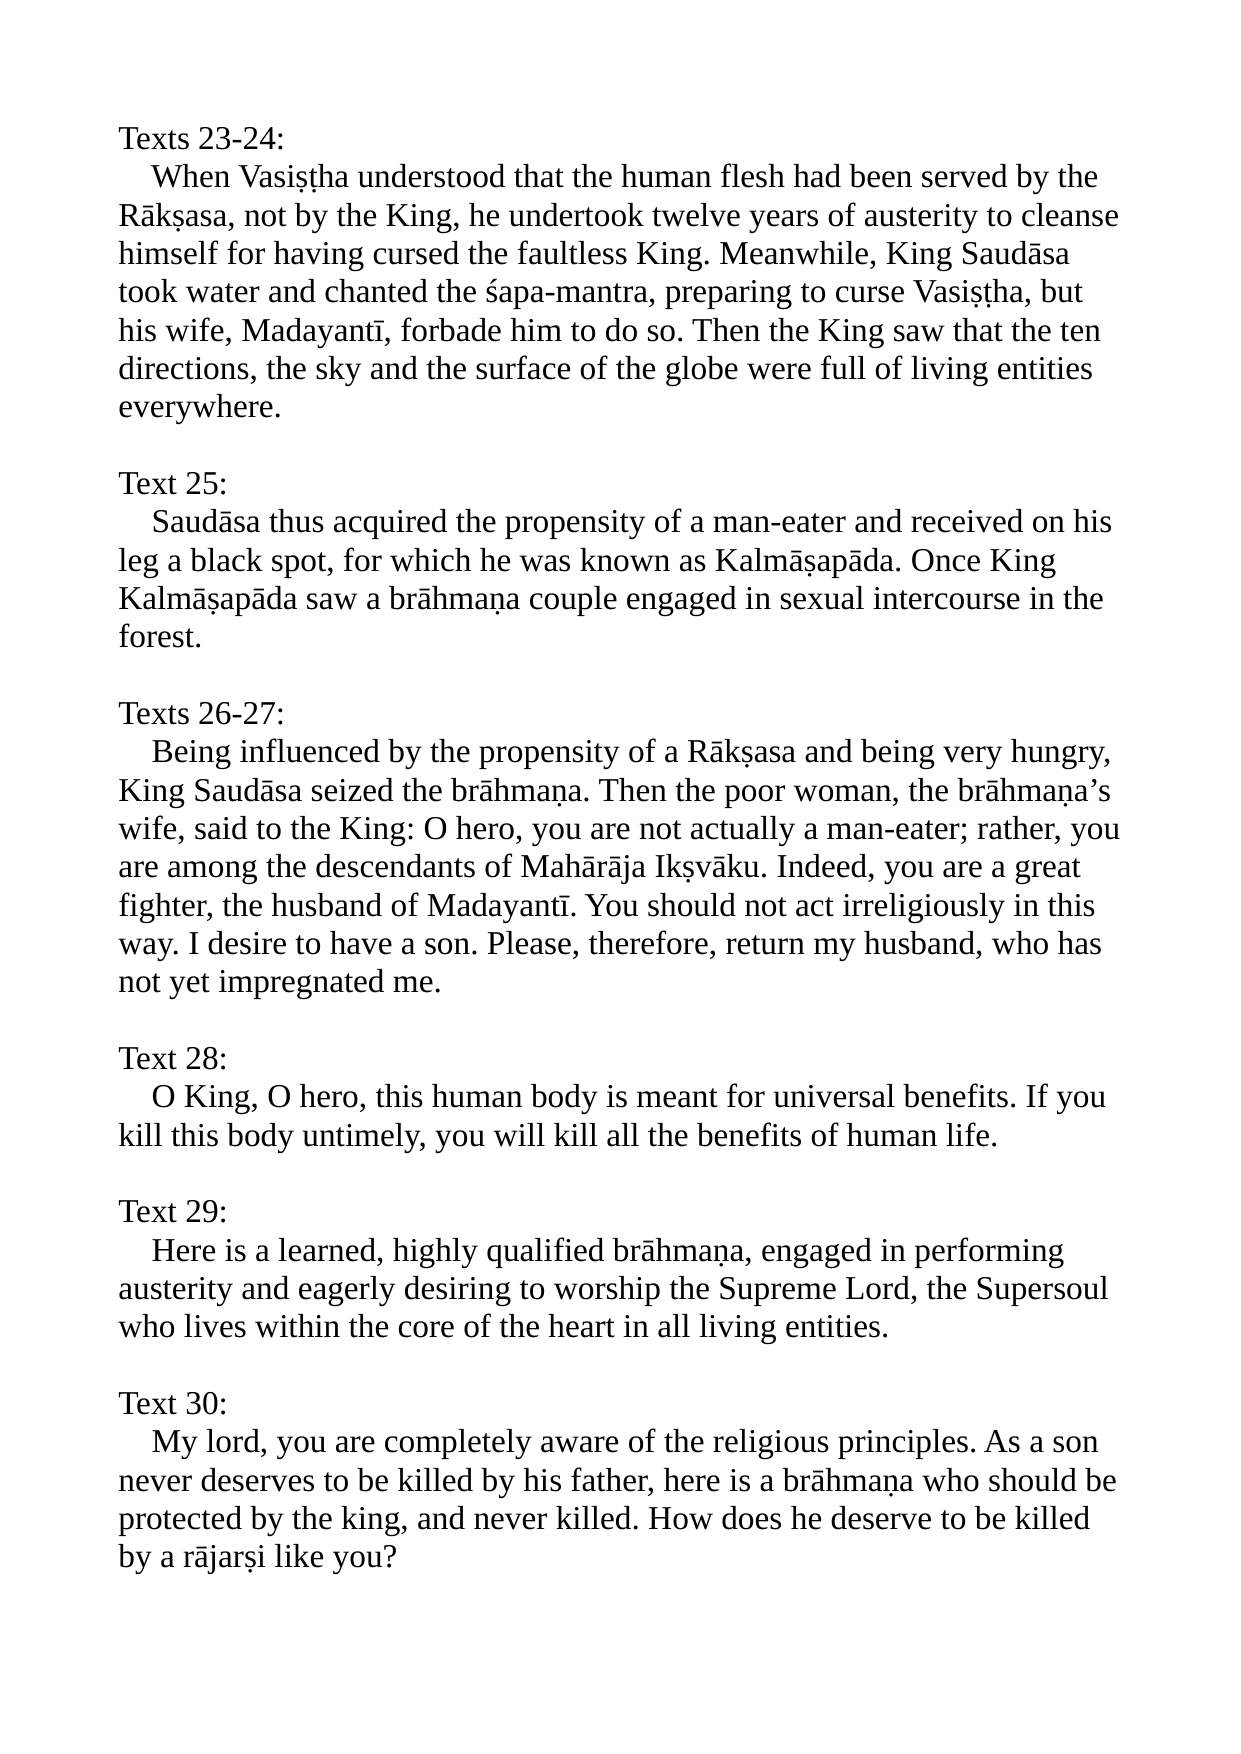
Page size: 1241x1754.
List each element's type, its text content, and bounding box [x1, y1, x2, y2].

text Text 25: [118, 463, 1122, 501]
text Texts 23-24: [118, 118, 1122, 156]
text Here is a learned, highly qualified brāhmaṇa, engaged in performing austerity and eagerly desiring to worship the Supreme Lord, the Supersoul who lives within the core of the heart in all living entities. [118, 1230, 1122, 1345]
text O King, O hero, this human body is meant for universal benefits. If you kill this body untimely, you will kill all the benefits of human life. [118, 1076, 1122, 1153]
text When Vasiṣṭha understood that the human flesh had been served by the Rākṣasa, not by the King, he undertook twelve years of austerity to cleanse himself for having cursed the faultless King. Meanwhile, King Saudāsa took water and chanted the śapa-mantra, preparing to curse Vasiṣṭha, but his wife, Madayantī, forbade him to do so. Then the King saw that the ten directions, the sky and the surface of the globe were full of living entities everywhere. [118, 156, 1122, 425]
text Texts 26-27: [118, 693, 1122, 731]
text Being influenced by the propensity of a Rākṣasa and being very hungry, King Saudāsa seized the brāhmaṇa. Then the poor woman, the brāhmaṇa’s wife, said to the King: O hero, you are not actually a man-eater; rather, you are among the descendants of Mahārāja Ikṣvāku. Indeed, you are a great fighter, the husband of Madayantī. You should not act irreligiously in this way. I desire to have a son. Please, therefore, return my husband, who has not yet impregnated me. [118, 731, 1122, 1000]
text Text 28: [118, 1038, 1122, 1076]
text Text 29: [118, 1191, 1122, 1230]
text Saudāsa thus acquired the propensity of a man-eater and received on his leg a black spot, for which he was known as Kalmāṣapāda. Once King Kalmāṣapāda saw a brāhmaṇa couple engaged in sexual intercourse in the forest. [118, 501, 1122, 655]
text Text 30: [118, 1383, 1122, 1421]
text My lord, you are completely aware of the religious principles. As a son never deserves to be killed by his father, here is a brāhmaṇa who should be protected by the king, and never killed. How does he deserve to be killed by a rājarṣi like you? [118, 1421, 1122, 1575]
